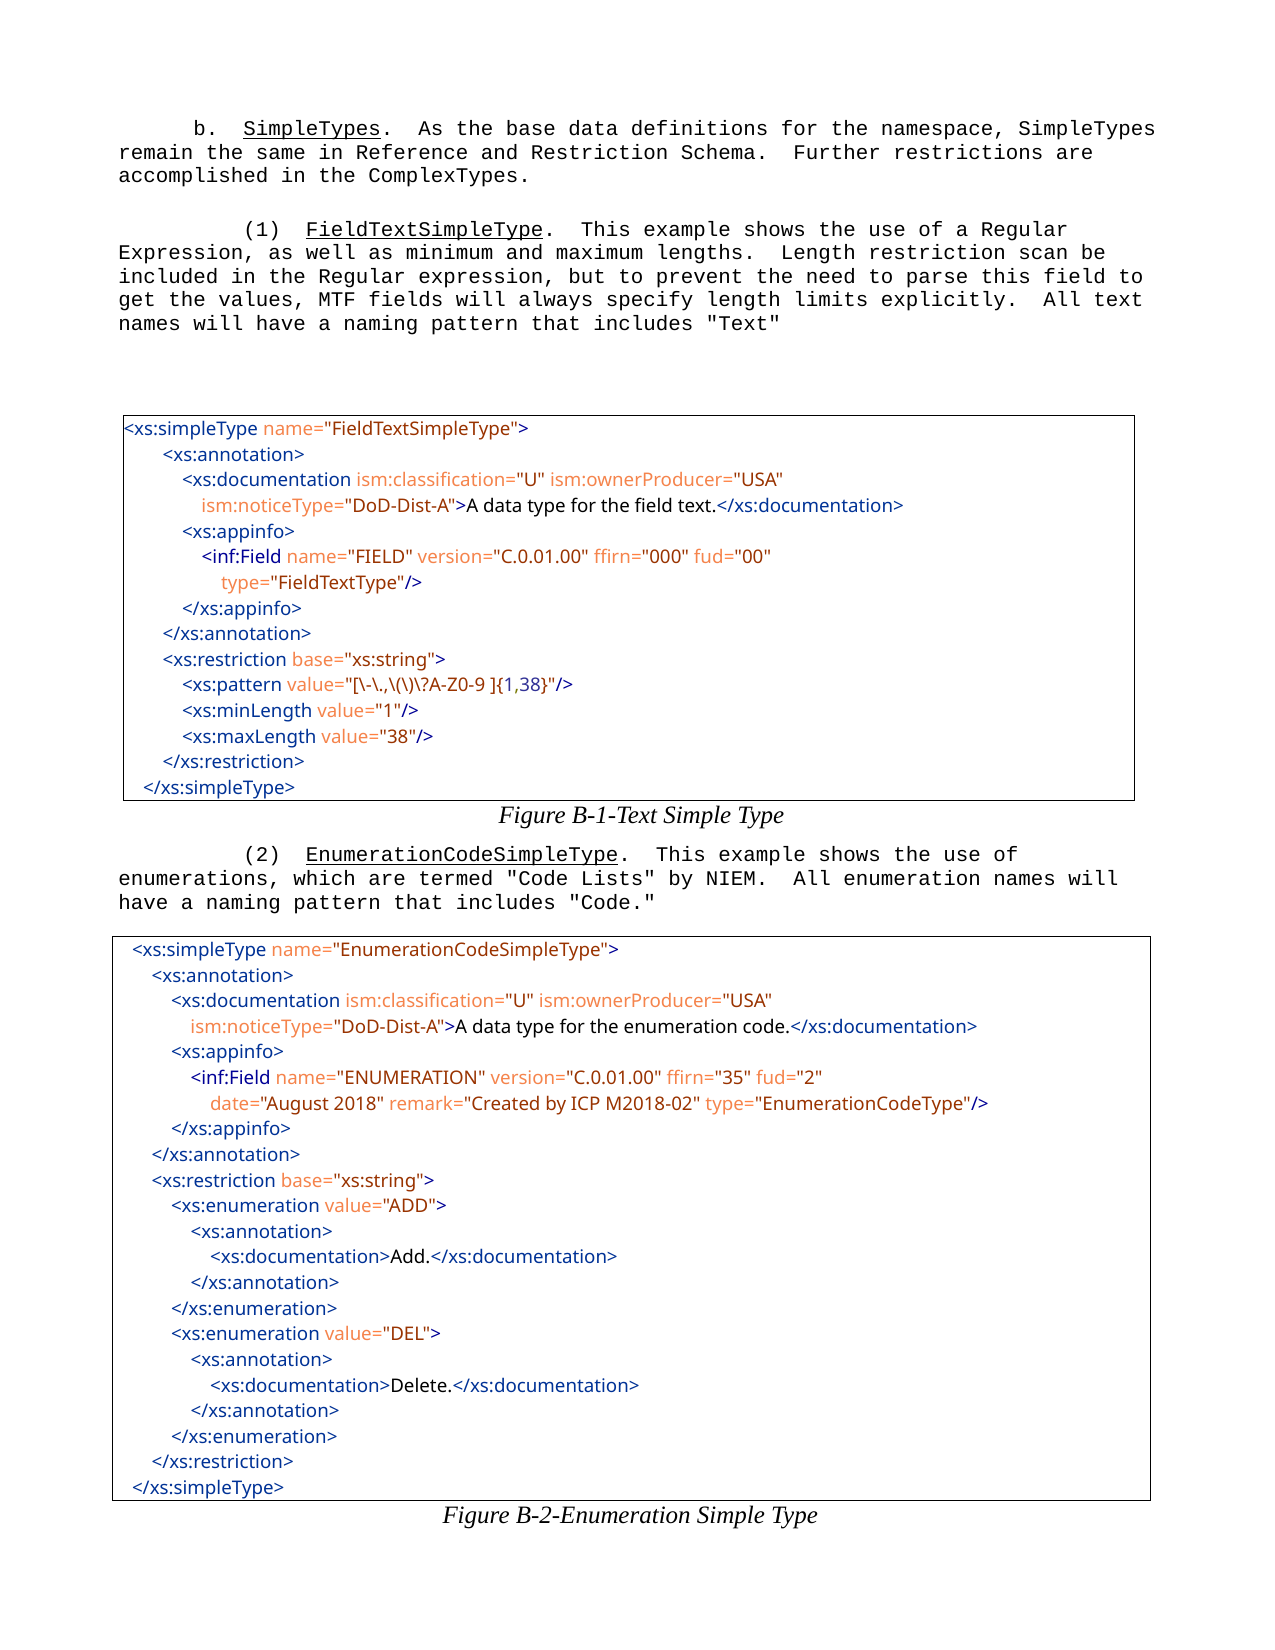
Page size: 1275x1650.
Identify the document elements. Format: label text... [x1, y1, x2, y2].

text Figure B-1-Text Simple Type [123, 401, 1161, 829]
text (1) FieldTextSimpleType. This example shows the use of a Regular Expression, as well as minimum and maximum lengths. Length restriction scan be included in the Regular expression, but to prevent the need to parse this field to get the values, MTF fields will always specify length limits explicitly. All text names will have a naming pattern that includes "Text" [118, 218, 1157, 337]
text [113, 937, 1150, 949]
text Figure B-2-Enumeration Simple Type [113, 949, 1150, 1500]
text (2) EnumerationCodeSimpleType. This example shows the use of enumerations, which are termed "Code Lists" by NIEM. All enumeration names will have a naming pattern that includes "Code." [118, 844, 1157, 915]
text b. SimpleTypes. As the base data definitions for the namespace, SimpleTypes remain the same in Reference and Restriction Schema. Further restrictions are accomplished in the ComplexTypes. [118, 118, 1157, 189]
text Figure B-2-Enumeration Simple Type [112, 1501, 1150, 1529]
text [96, 957, 112, 1496]
